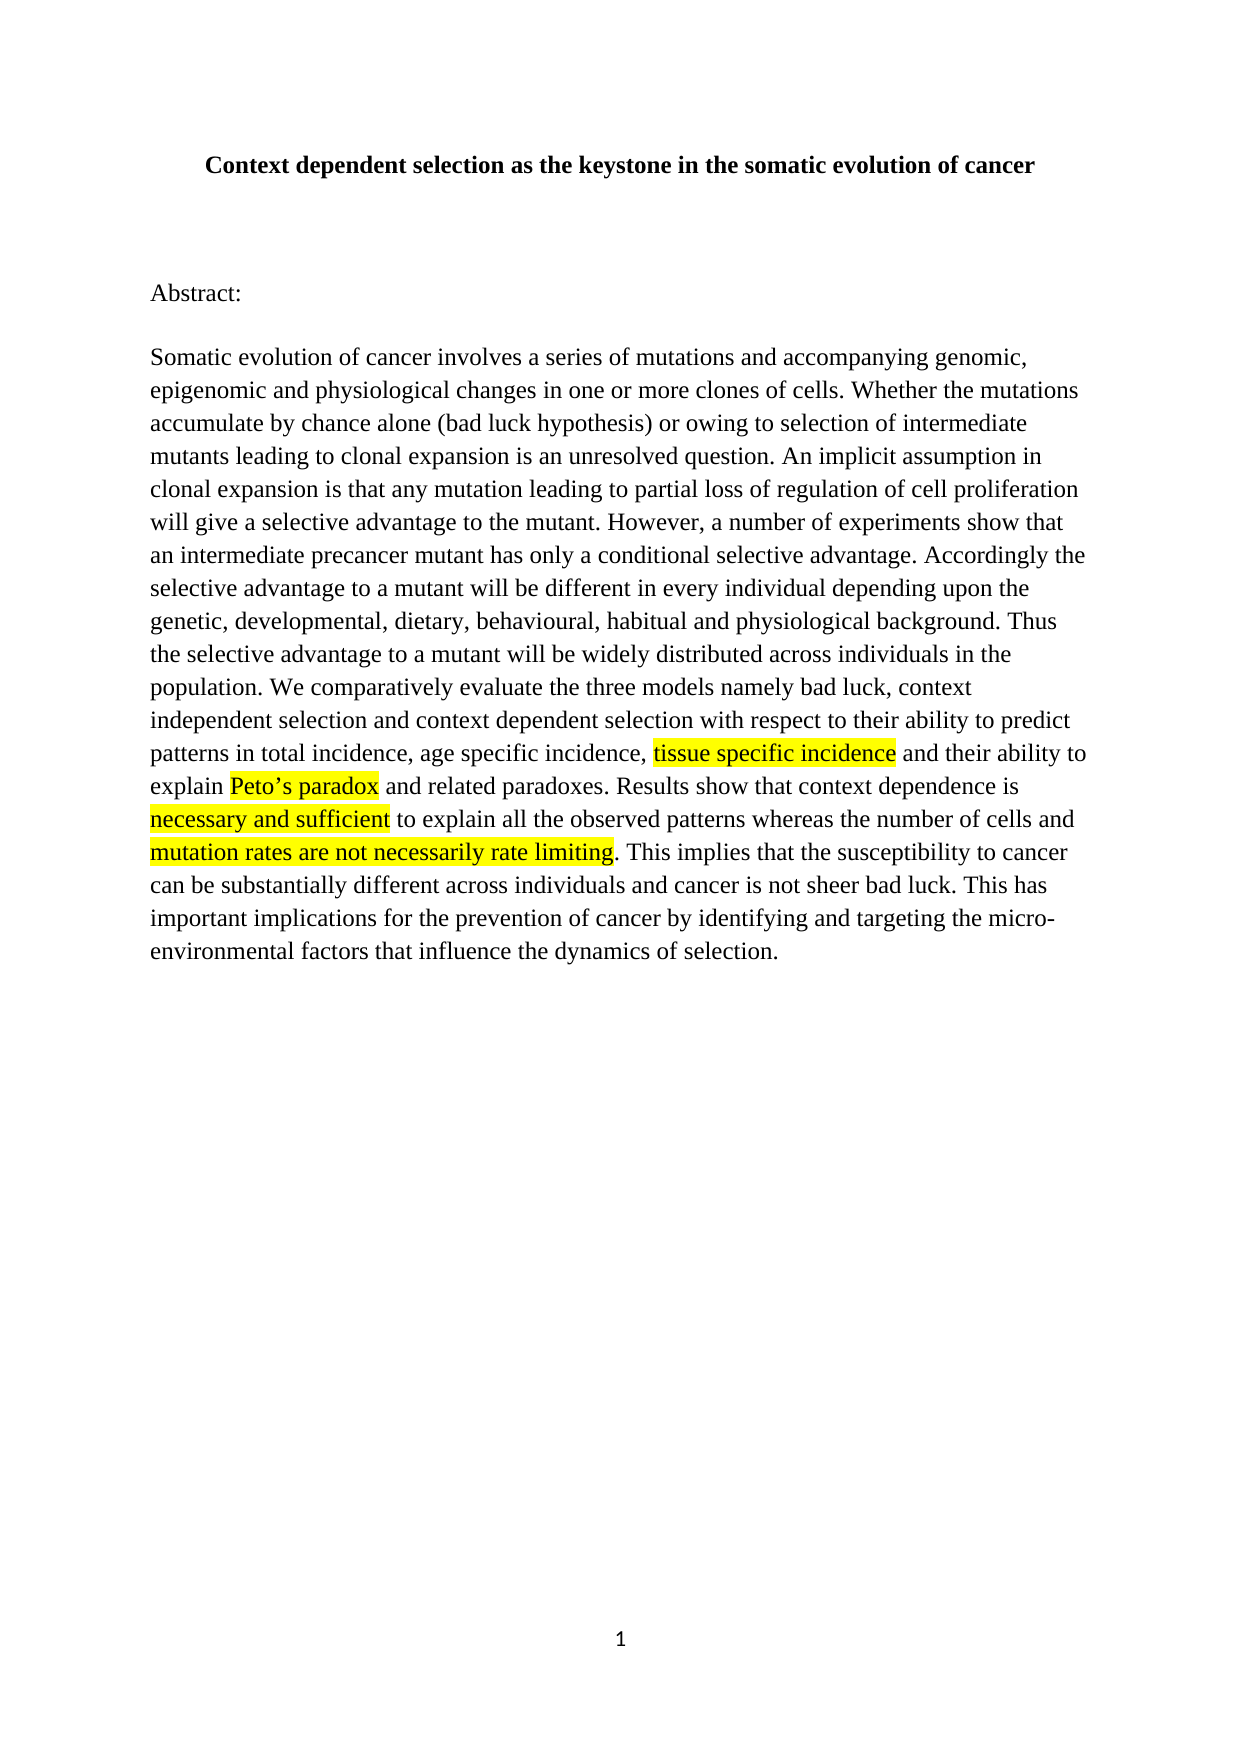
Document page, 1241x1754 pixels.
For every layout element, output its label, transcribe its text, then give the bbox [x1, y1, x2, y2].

text Abstract: [150, 278, 1090, 307]
text Context dependent selection as the keystone in the somatic evolution of cancer [150, 150, 1090, 179]
text Somatic evolution of cancer involves a series of mutations and accompanying genomic, epigenomic and physiological changes in one or more clones of cells. Whether the mutations accumulate by chance alone (bad luck hypothesis) or owing to selection of intermediate mutants leading to clonal expansion is an unresolved question. An implicit assumption in clonal expansion is that any mutation leading to partial loss of regulation of cell proliferation will give a selective advantage to the mutant. However, a number of experiments show that an intermediate precancer mutant has only a conditional selective advantage. Accordingly the selective advantage to a mutant will be different in every individual depending upon the genetic, developmental, dietary, behavioural, habitual and physiological background. Thus the selective advantage to a mutant will be widely distributed across individuals in the population. We comparatively evaluate the three models namely bad luck, context independent selection and context dependent selection with respect to their ability to predict patterns in total incidence, age specific incidence, tissue specific incidence and their ability to explain Peto’s paradox and related paradoxes. Results show that context dependence is necessary and sufficient to explain all the observed patterns whereas the number of cells and mutation rates are not necessarily rate limiting. This implies that the susceptibility to cancer can be substantially different across individuals and cancer is not sheer bad luck. This has important implications for the prevention of cancer by identifying and targeting the micro-environmental factors that influence the dynamics of selection. [150, 342, 1090, 965]
